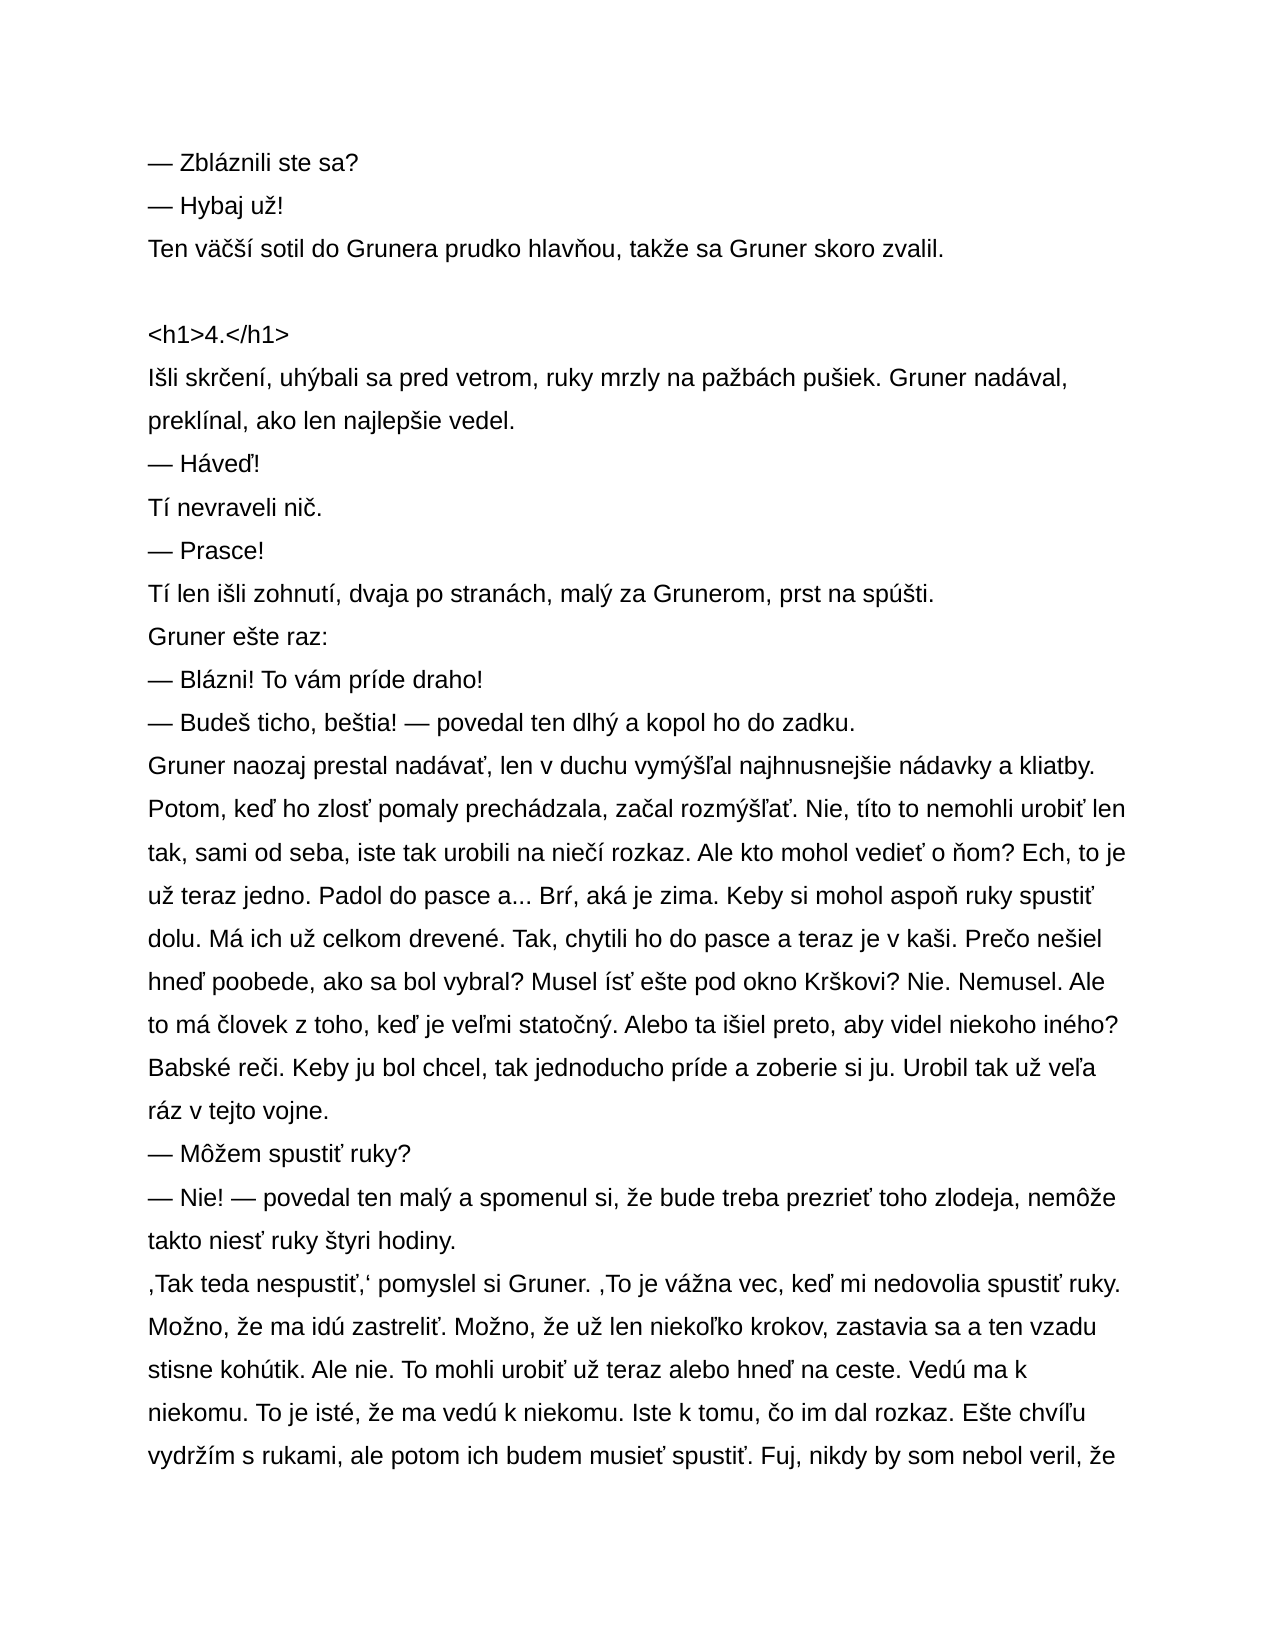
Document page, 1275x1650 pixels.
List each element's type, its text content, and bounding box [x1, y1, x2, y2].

text <h1>4.</h1> [148, 320, 1127, 349]
text — Háveď! [148, 449, 1127, 478]
text ,Tak teda nespustiť,‘ pomyslel si Gruner. ,To je vážna vec, keď mi nedovolia spustiť ruky. Možno, že ma idú zastreliť. Možno, že už len niekoľko krokov, zastavia sa a ten vzadu stisne kohútik. Ale nie. To mohli urobiť už teraz alebo hneď na ceste. Vedú ma k niekomu. To je isté, že ma vedú k niekomu. Iste k tomu, čo im dal rozkaz. Ešte chvíľu vydržím s rukami, ale potom ich budem musieť spustiť. Fuj, nikdy by som nebol veril, že [148, 1269, 1127, 1470]
text — Budeš ticho, beštia! — povedal ten dlhý a kopol ho do zadku. [148, 708, 1127, 737]
text Išli skrčení, uhýbali sa pred vetrom, ruky mrzly na pažbách pušiek. Gruner nadával, preklínal, ako len najlepšie vedel. [148, 363, 1127, 435]
text — Zbláznili ste sa? [148, 148, 1127, 176]
text Gruner naozaj prestal nadávať, len v duchu vymýšľal najhnusnejšie nádavky a kliatby. Potom, keď ho zlosť pomaly prechádzala, začal rozmýšľať. Nie, títo to nemohli urobiť len tak, sami od seba, iste tak urobili na niečí rozkaz. Ale kto mohol vedieť o ňom? Ech, to je už teraz jedno. Padol do pasce a... Brŕ, aká je zima. Keby si mohol aspoň ruky spustiť dolu. Má ich už celkom drevené. Tak, chytili ho do pasce a teraz je v kaši. Prečo nešiel hneď poobede, ako sa bol vybral? Musel ísť ešte pod okno Krškovi? Nie. Nemusel. Ale to má človek z toho, keď je veľmi statočný. Alebo ta išiel preto, aby videl niekoho iného? Babské reči. Keby ju bol chcel, tak jednoducho príde a zoberie si ju. Urobil tak už veľa ráz v tejto vojne. [148, 751, 1127, 1125]
text Tí len išli zohnutí, dvaja po stranách, malý za Grunerom, prst na spúšti. [148, 579, 1127, 608]
text Ten väčší sotil do Grunera prudko hlavňou, takže sa Gruner skoro zvalil. [148, 234, 1127, 263]
text Tí nevraveli nič. [148, 493, 1127, 521]
text — Môžem spustiť ruky? [148, 1139, 1127, 1168]
text — Nie! — povedal ten malý a spomenul si, že bude treba prezrieť toho zlodeja, nemôže takto niesť ruky štyri hodiny. [148, 1183, 1127, 1254]
text — Blázni! To vám príde draho! [148, 665, 1127, 694]
text — Hybaj už! [148, 191, 1127, 219]
text — Prasce! [148, 536, 1127, 564]
text Gruner ešte raz: [148, 622, 1127, 651]
